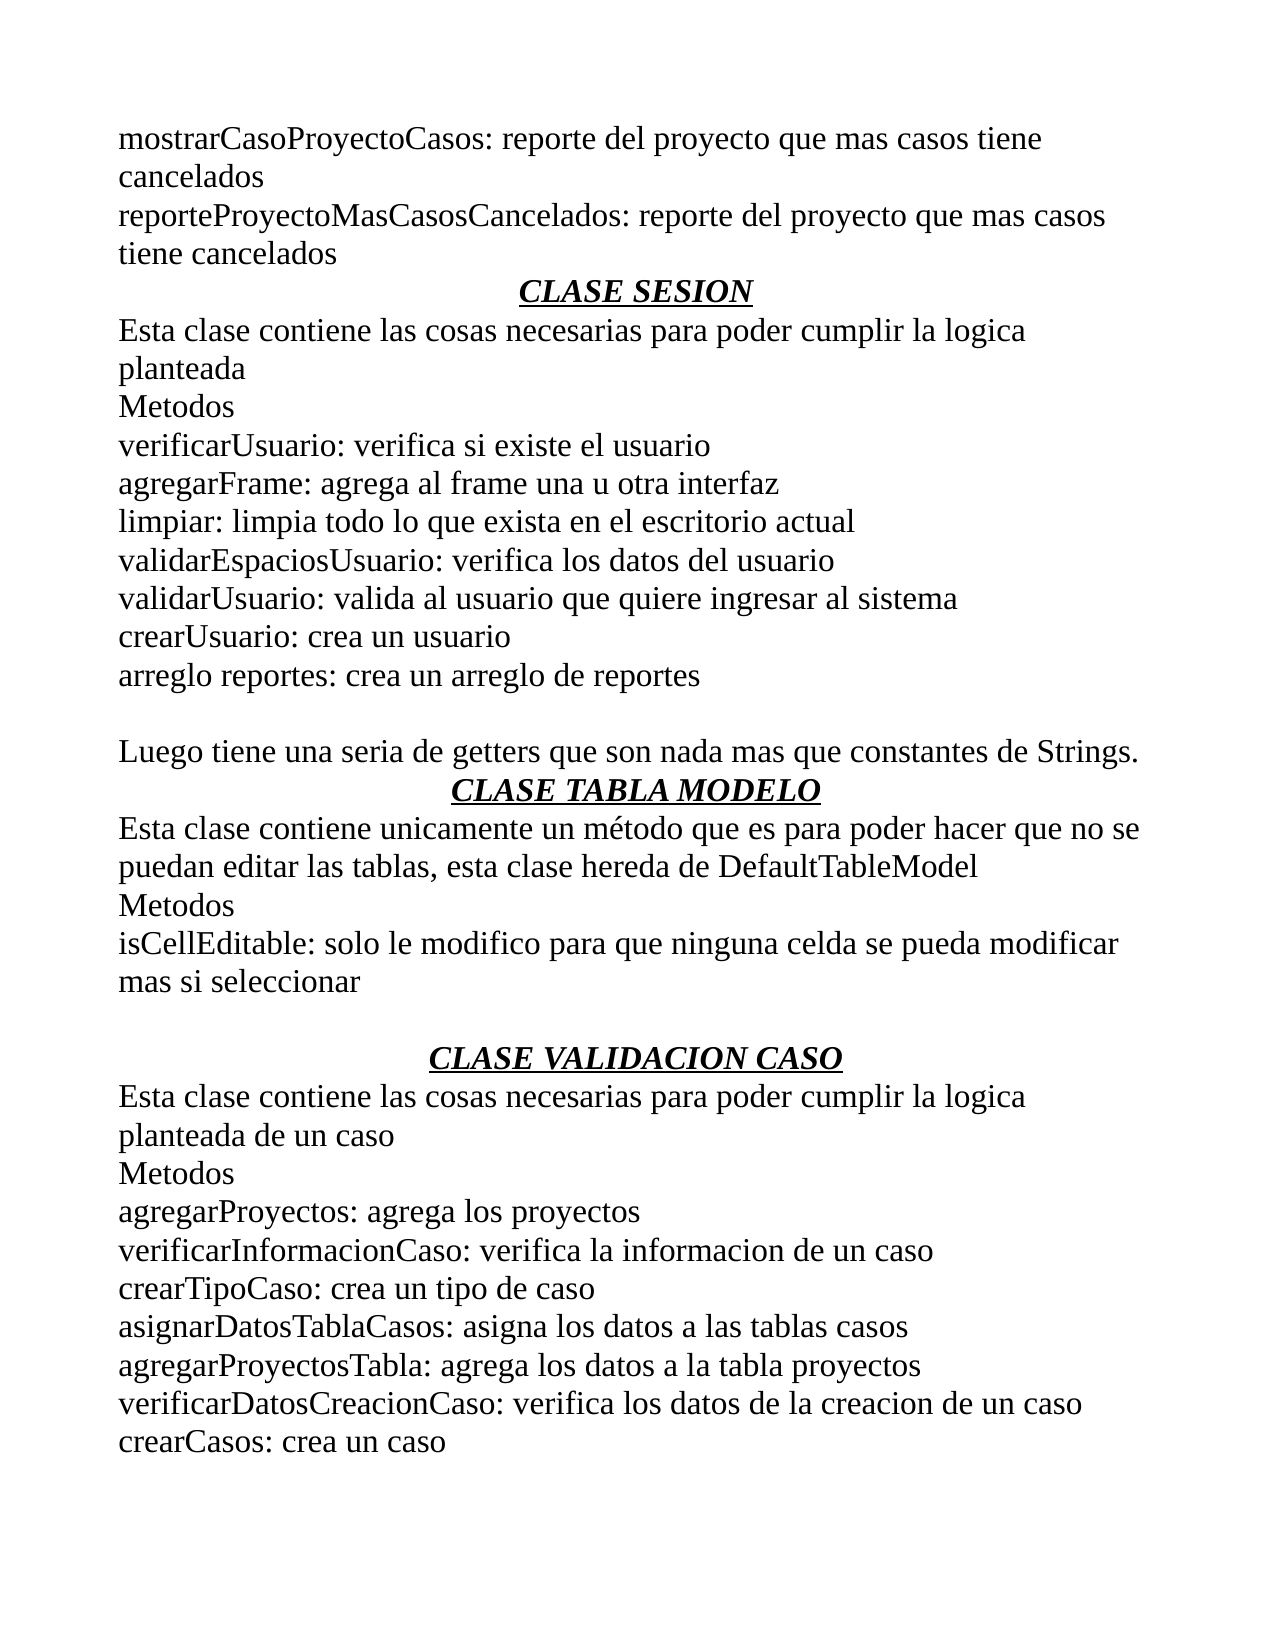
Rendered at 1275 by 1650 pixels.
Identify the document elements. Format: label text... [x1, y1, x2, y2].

text crearUsuario: crea un usuario [118, 616, 1157, 655]
text crearTipoCaso: crea un tipo de caso [118, 1268, 1157, 1306]
text agregarFrame: agrega al frame una u otra interfaz [118, 463, 1157, 501]
text Luego tiene una seria de getters que son nada mas que constantes de Strings. [118, 731, 1157, 770]
text limpiar: limpia todo lo que exista en el escritorio actual [118, 501, 1157, 540]
text validarEspaciosUsuario: verifica los datos del usuario [118, 540, 1157, 578]
text validarUsuario: valida al usuario que quiere ingresar al sistema [118, 578, 1157, 616]
text Esta clase contiene las cosas necesarias para poder cumplir la logica planteada de un caso [118, 1076, 1157, 1153]
text mostrarCasoProyectoCasos: reporte del proyecto que mas casos tiene cancelados [118, 118, 1157, 195]
text agregarProyectos: agrega los proyectos [118, 1191, 1157, 1230]
text crearCasos: crea un caso [118, 1421, 1157, 1460]
text CLASE TABLA MODELO [118, 770, 1157, 808]
text isCellEditable: solo le modifico para que ninguna celda se pueda modificar mas si seleccionar [118, 923, 1157, 1000]
text arreglo reportes: crea un arreglo de reportes [118, 655, 1157, 693]
text Metodos [118, 885, 1157, 923]
text CLASE VALIDACION CASO [118, 1038, 1157, 1076]
text asignarDatosTablaCasos: asigna los datos a las tablas casos [118, 1306, 1157, 1345]
text verificarDatosCreacionCaso: verifica los datos de la creacion de un caso [118, 1383, 1157, 1421]
text CLASE SESION [118, 271, 1157, 310]
text agregarProyectosTabla: agrega los datos a la tabla proyectos [118, 1345, 1157, 1383]
text Metodos [118, 1153, 1157, 1191]
text verificarInformacionCaso: verifica la informacion de un caso [118, 1230, 1157, 1268]
text verificarUsuario: verifica si existe el usuario [118, 425, 1157, 463]
text Metodos [118, 386, 1157, 425]
text Esta clase contiene unicamente un método que es para poder hacer que no se puedan editar las tablas, esta clase hereda de DefaultTableModel [118, 808, 1157, 885]
text Esta clase contiene las cosas necesarias para poder cumplir la logica planteada [118, 310, 1157, 386]
text reporteProyectoMasCasosCancelados: reporte del proyecto que mas casos tiene cancelados [118, 195, 1157, 271]
